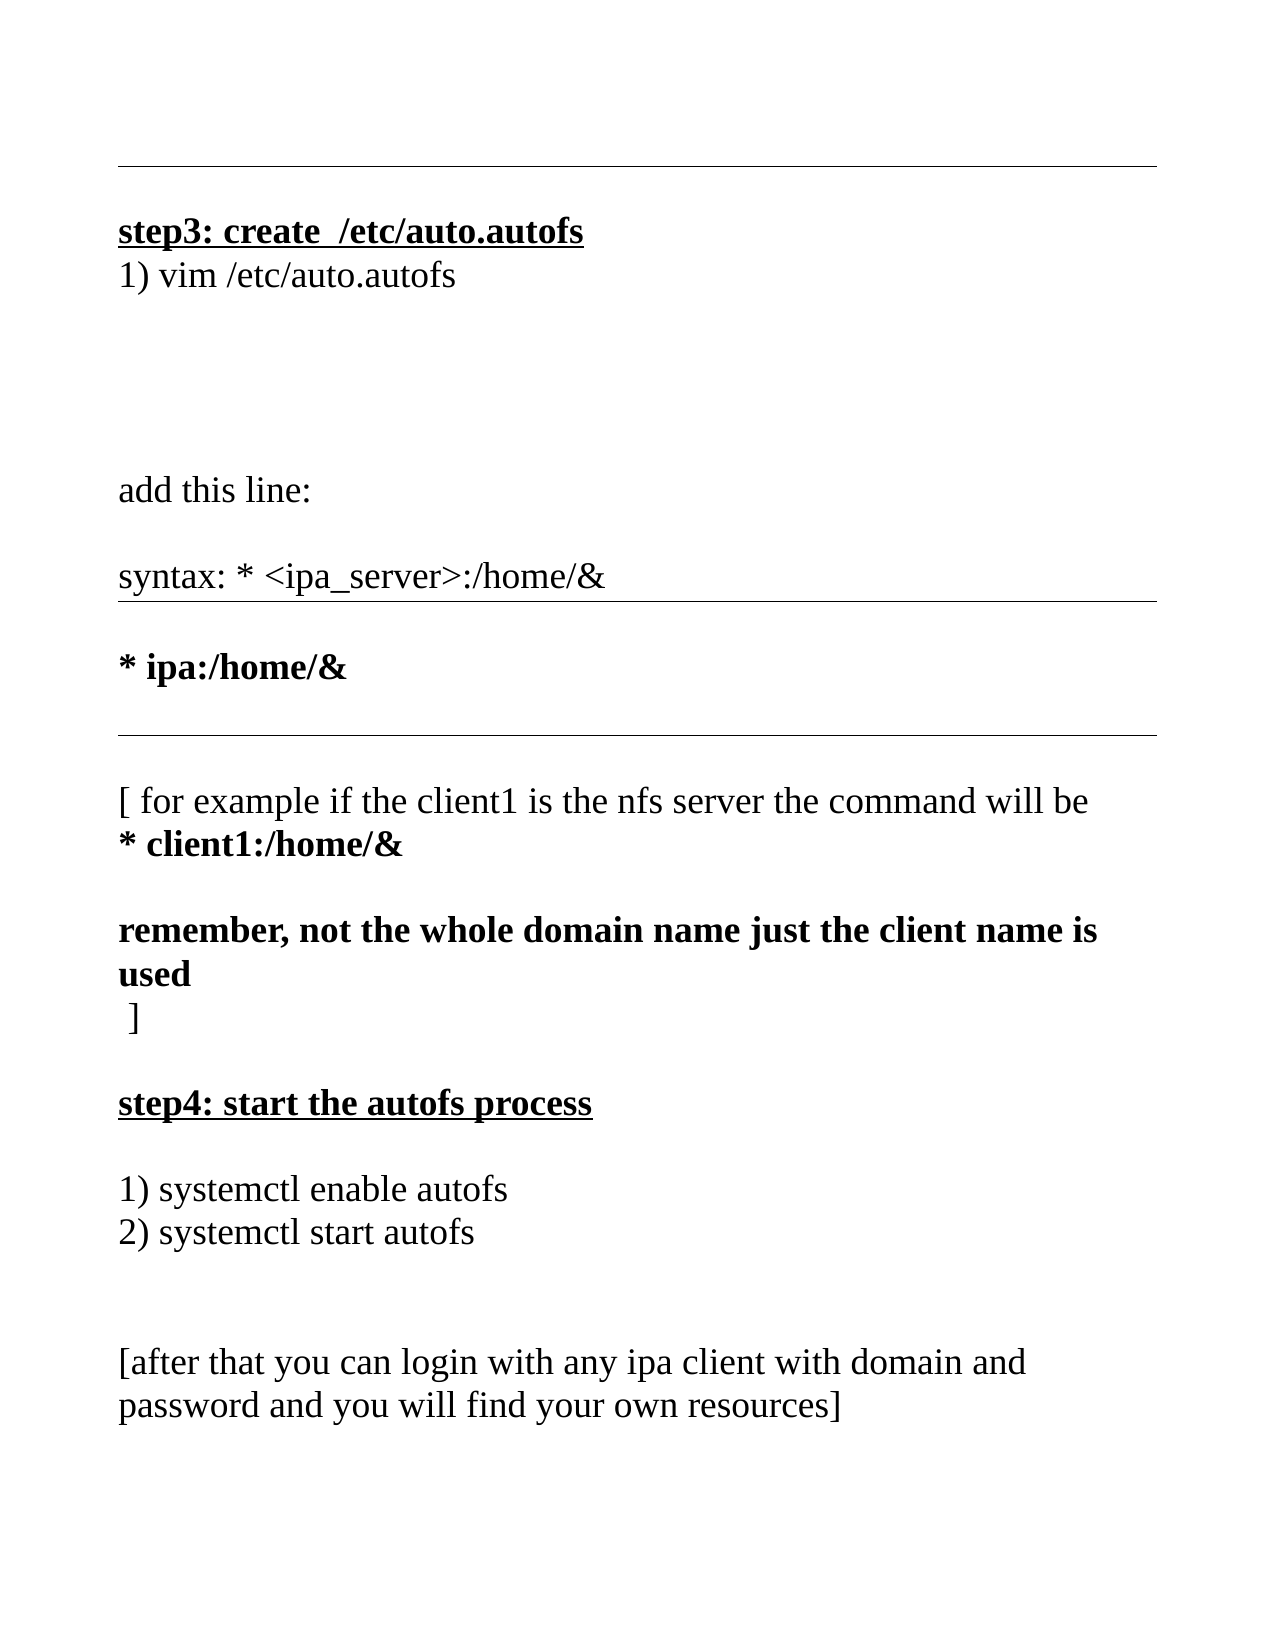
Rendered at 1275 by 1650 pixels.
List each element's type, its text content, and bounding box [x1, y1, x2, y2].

text ] [118, 994, 1157, 1037]
text remember, not the whole domain name just the client name is used [118, 908, 1157, 994]
text 2) systemctl start autofs [118, 1210, 1157, 1253]
text step4: start the autofs process [118, 1080, 1157, 1123]
text 1) vim /etc/auto.autofs [118, 252, 1157, 295]
text * ipa:/home/& [118, 644, 1157, 688]
text step3: create /etc/auto.autofs [118, 209, 1157, 252]
text syntax: * <ipa_server>:/home/& [118, 554, 1157, 601]
text 1) systemctl enable autofs [118, 1167, 1157, 1210]
text * client1:/home/& [118, 822, 1157, 865]
text add this line: [118, 468, 1157, 511]
text [after that you can login with any ipa client with domain and password and you will find your own resources] [118, 1339, 1157, 1425]
text [ for example if the client1 is the nfs server the command will be [118, 778, 1157, 822]
